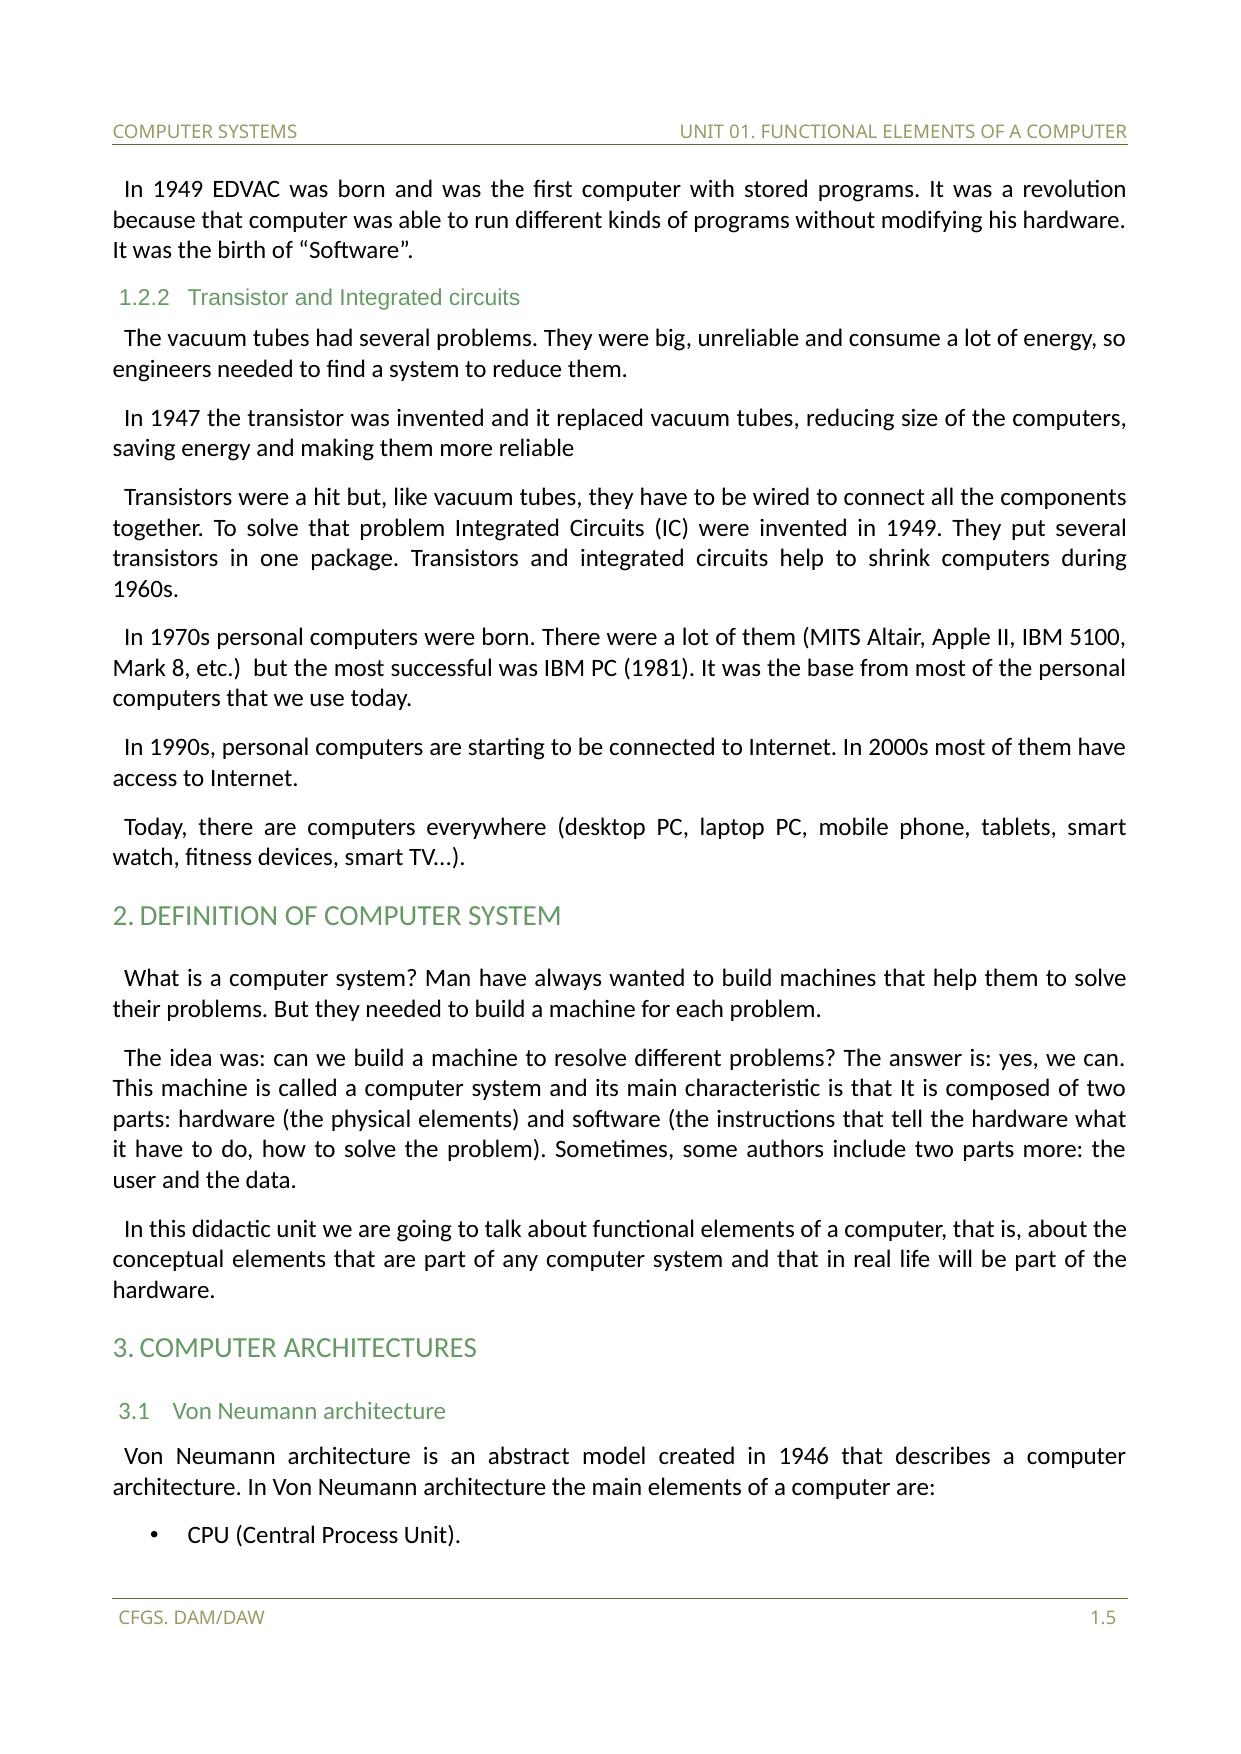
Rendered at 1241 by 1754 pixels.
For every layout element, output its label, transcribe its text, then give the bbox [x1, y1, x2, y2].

list CPU (Central Process Unit). [150, 1519, 1128, 1550]
subtitle Computer architectures [112, 1329, 1128, 1365]
text In 1949 EDVAC was born and was the first computer with stored programs. It was a revolution because that computer was able to run different kinds of programs without modifying his hardware. It was the birth of “Software”. [112, 173, 1128, 265]
text The idea was: can we build a machine to resolve different problems? The answer is: yes, we can. This machine is called a computer system and its main characteristic is that It is composed of two parts: hardware (the physical elements) and software (the instructions that tell the hardware what it have to do, how to solve the problem). Sometimes, some authors include two parts more: the user and the data. [112, 1042, 1128, 1194]
text Von Neumann architecture is an abstract model created in 1946 that describes a computer architecture. In Von Neumann architecture the main elements of a computer are: [112, 1440, 1128, 1501]
text Today, there are computers everywhere (desktop PC, laptop PC, mobile phone, tablets, smart watch, fitness devices, smart TV...). [112, 811, 1128, 872]
text What is a computer system? Man have always wanted to build machines that help them to solve their problems. But they needed to build a machine for each problem. [112, 962, 1128, 1023]
text In 1947 the transistor was invented and it replaced vacuum tubes, reducing size of the computers, saving energy and making them more reliable [112, 402, 1128, 463]
text In 1990s, personal computers are starting to be connected to Internet. In 2000s most of them have access to Internet. [112, 731, 1128, 792]
subtitle Definition of Computer System [112, 897, 1128, 932]
subtitle Von Neumann architecture [112, 1395, 1128, 1425]
text Transistors were a hit but, like vacuum tubes, they have to be wired to connect all the components together. To solve that problem Integrated Circuits (IC) were invented in 1949. They put several transistors in one package. Transistors and integrated circuits help to shrink computers during 1960s. [112, 481, 1128, 603]
text In this didactic unit we are going to talk about functional elements of a computer, that is, about the conceptual elements that are part of any computer system and that in real life will be part of the hardware. [112, 1213, 1128, 1304]
text The vacuum tubes had several problems. They were big, unreliable and consume a lot of energy, so engineers needed to find a system to reduce them. [112, 322, 1128, 383]
text In 1970s personal computers were born. There were a lot of them (MITS Altair, Apple II, IBM 5100, Mark 8, etc.) but the most successful was IBM PC (1981). It was the base from most of the personal computers that we use today. [112, 622, 1128, 713]
subtitle Transistor and Integrated circuits [112, 284, 1128, 310]
